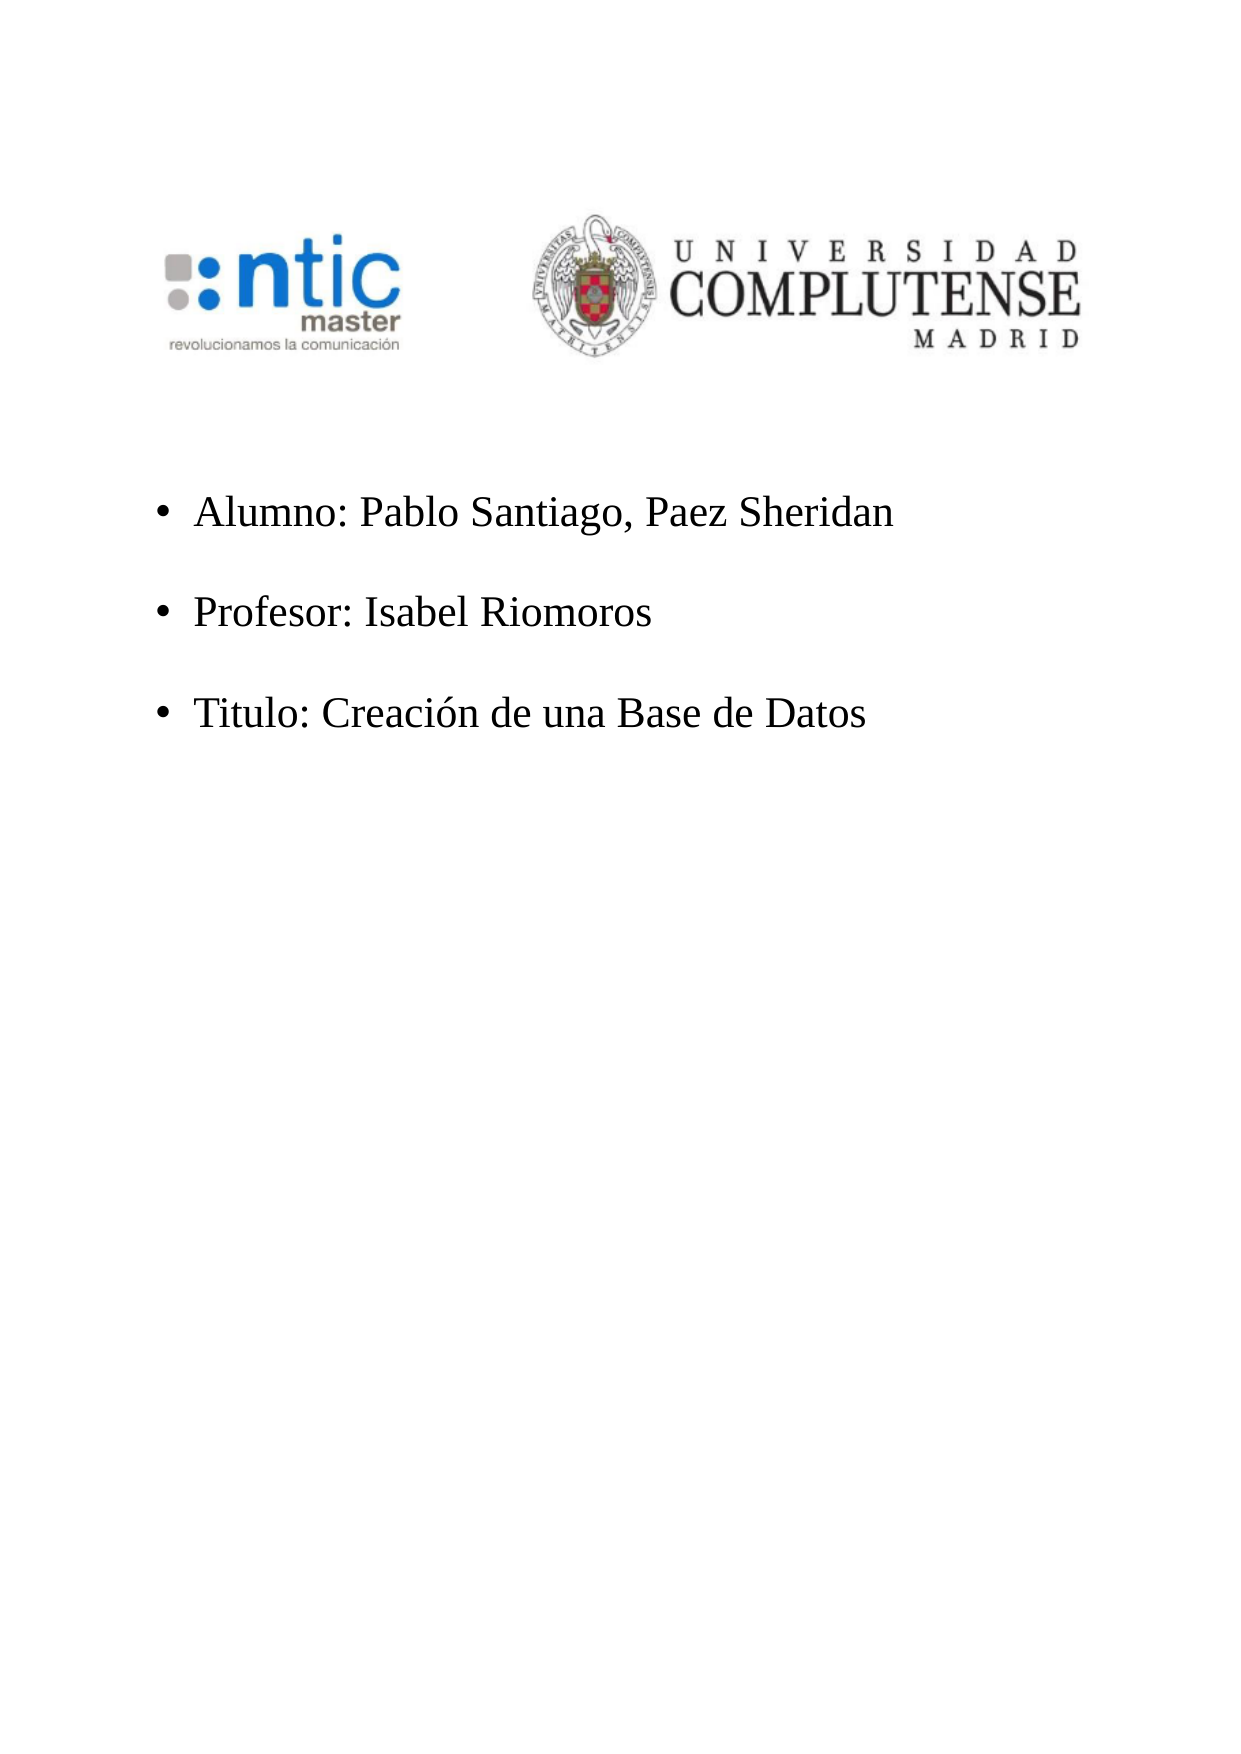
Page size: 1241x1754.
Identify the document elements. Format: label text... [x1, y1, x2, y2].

list Alumno: Pablo Santiago, Paez Sheridan [156, 485, 1122, 536]
list Profesor: Isabel Riomoros [156, 586, 1122, 636]
list Titulo: Creación de una Base de Datos [156, 687, 1122, 737]
picture [118, 204, 1123, 399]
